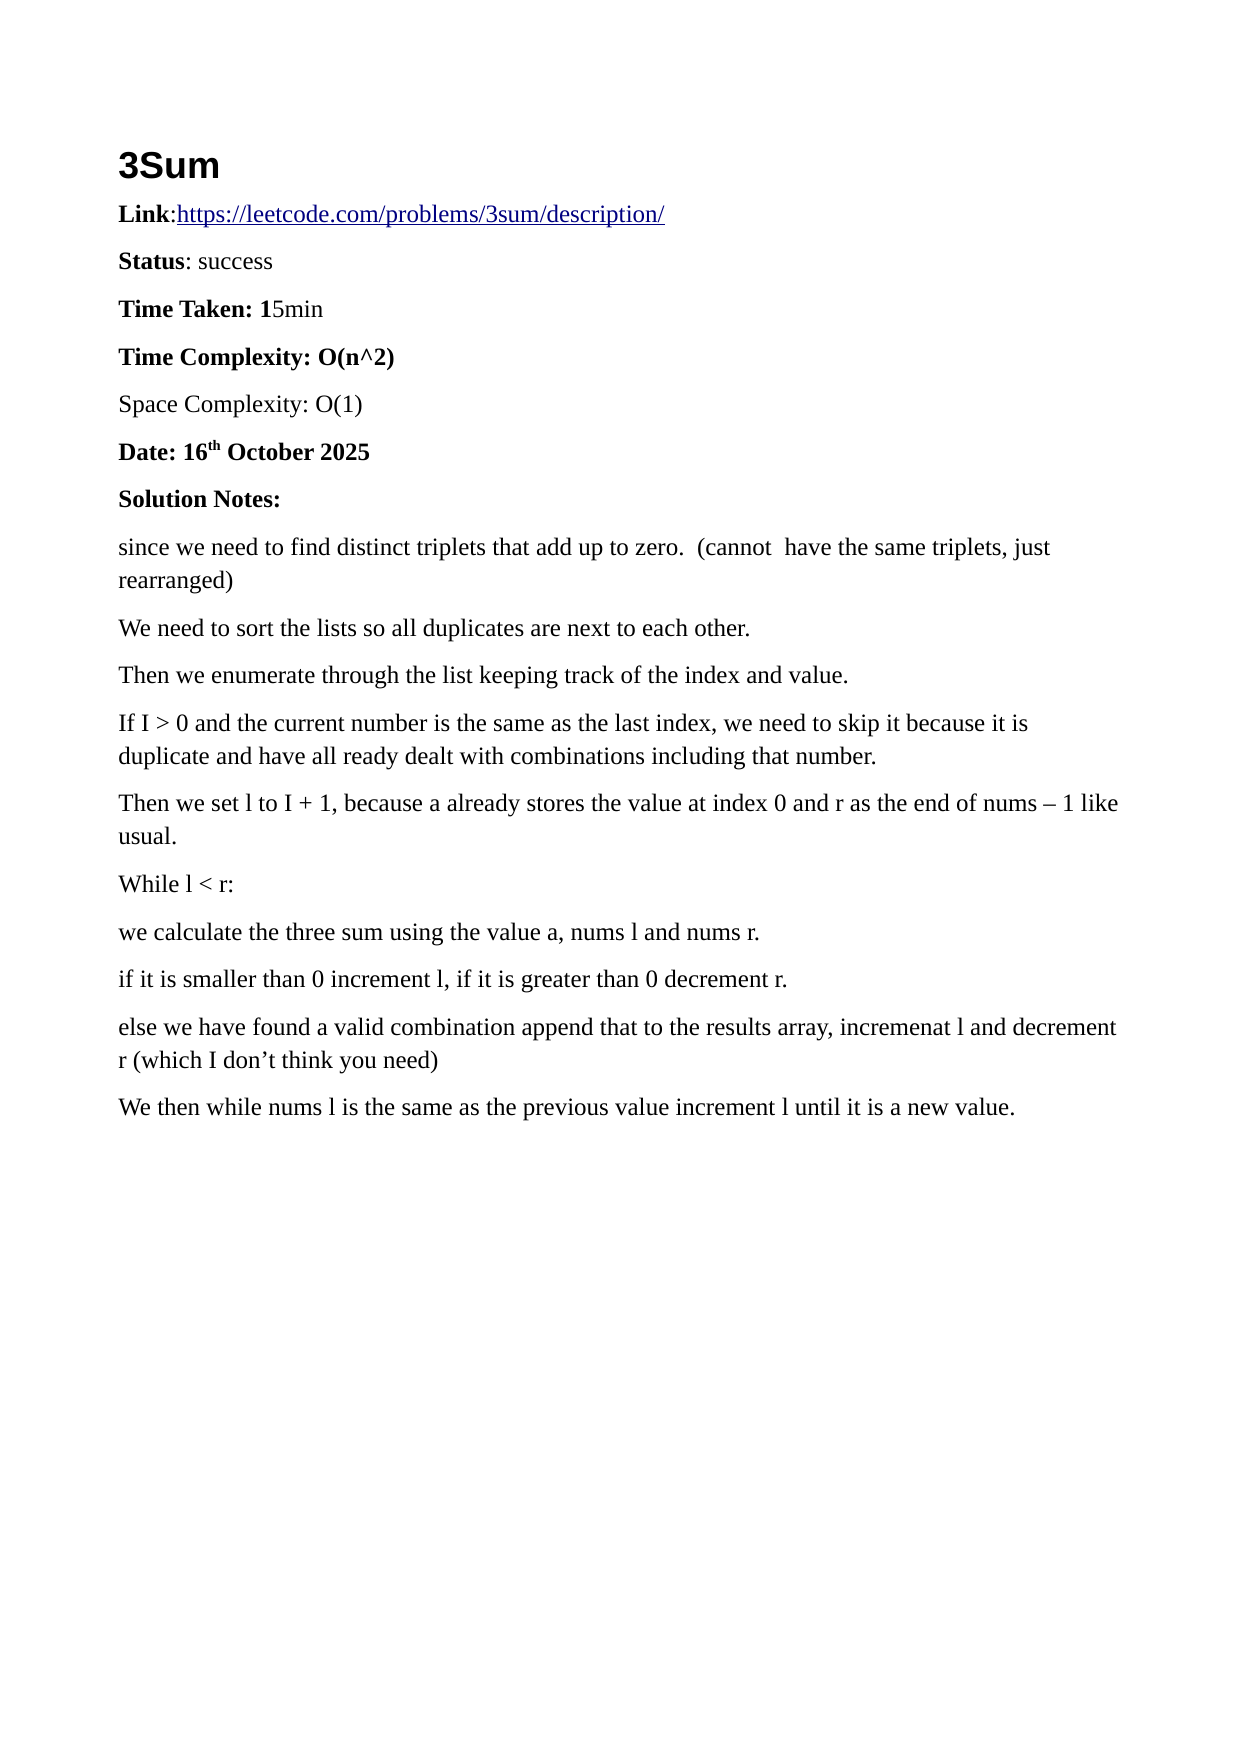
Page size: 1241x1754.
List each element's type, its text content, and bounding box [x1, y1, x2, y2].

subtitle 3Sum [118, 143, 1122, 186]
text Time Complexity: O(n^2) [118, 342, 1122, 370]
text Solution Notes: [118, 484, 1122, 513]
text Then we set l to I + 1, because a already stores the value at index 0 and r as the end of nums – 1 like usual. [118, 788, 1122, 850]
text Space Complexity: O(1) [118, 389, 1122, 418]
text we calculate the three sum using the value a, nums l and nums r. [118, 917, 1122, 945]
text if it is smaller than 0 increment l, if it is greater than 0 decrement r. [118, 964, 1122, 993]
text Date: 16th October 2025 [118, 437, 1122, 466]
text else we have found a valid combination append that to the results array, incremenat l and decrement r (which I don’t think you need) [118, 1012, 1122, 1074]
text If I > 0 and the current number is the same as the last index, we need to skip it because it is duplicate and have all ready dealt with combinations including that number. [118, 708, 1122, 769]
text We then while nums l is the same as the previous value increment l until it is a new value. [118, 1092, 1122, 1121]
text While l < r: [118, 869, 1122, 898]
text Status: success [118, 246, 1122, 275]
text Time Taken: 15min [118, 294, 1122, 323]
text Then we enumerate through the list keeping track of the index and value. [118, 660, 1122, 689]
text since we need to find distinct triplets that add up to zero. (cannot have the same triplets, just rearranged) [118, 532, 1122, 594]
text We need to sort the lists so all duplicates are next to each other. [118, 613, 1122, 641]
text Link:https://leetcode.com/problems/3sum/description/ [118, 199, 1122, 227]
